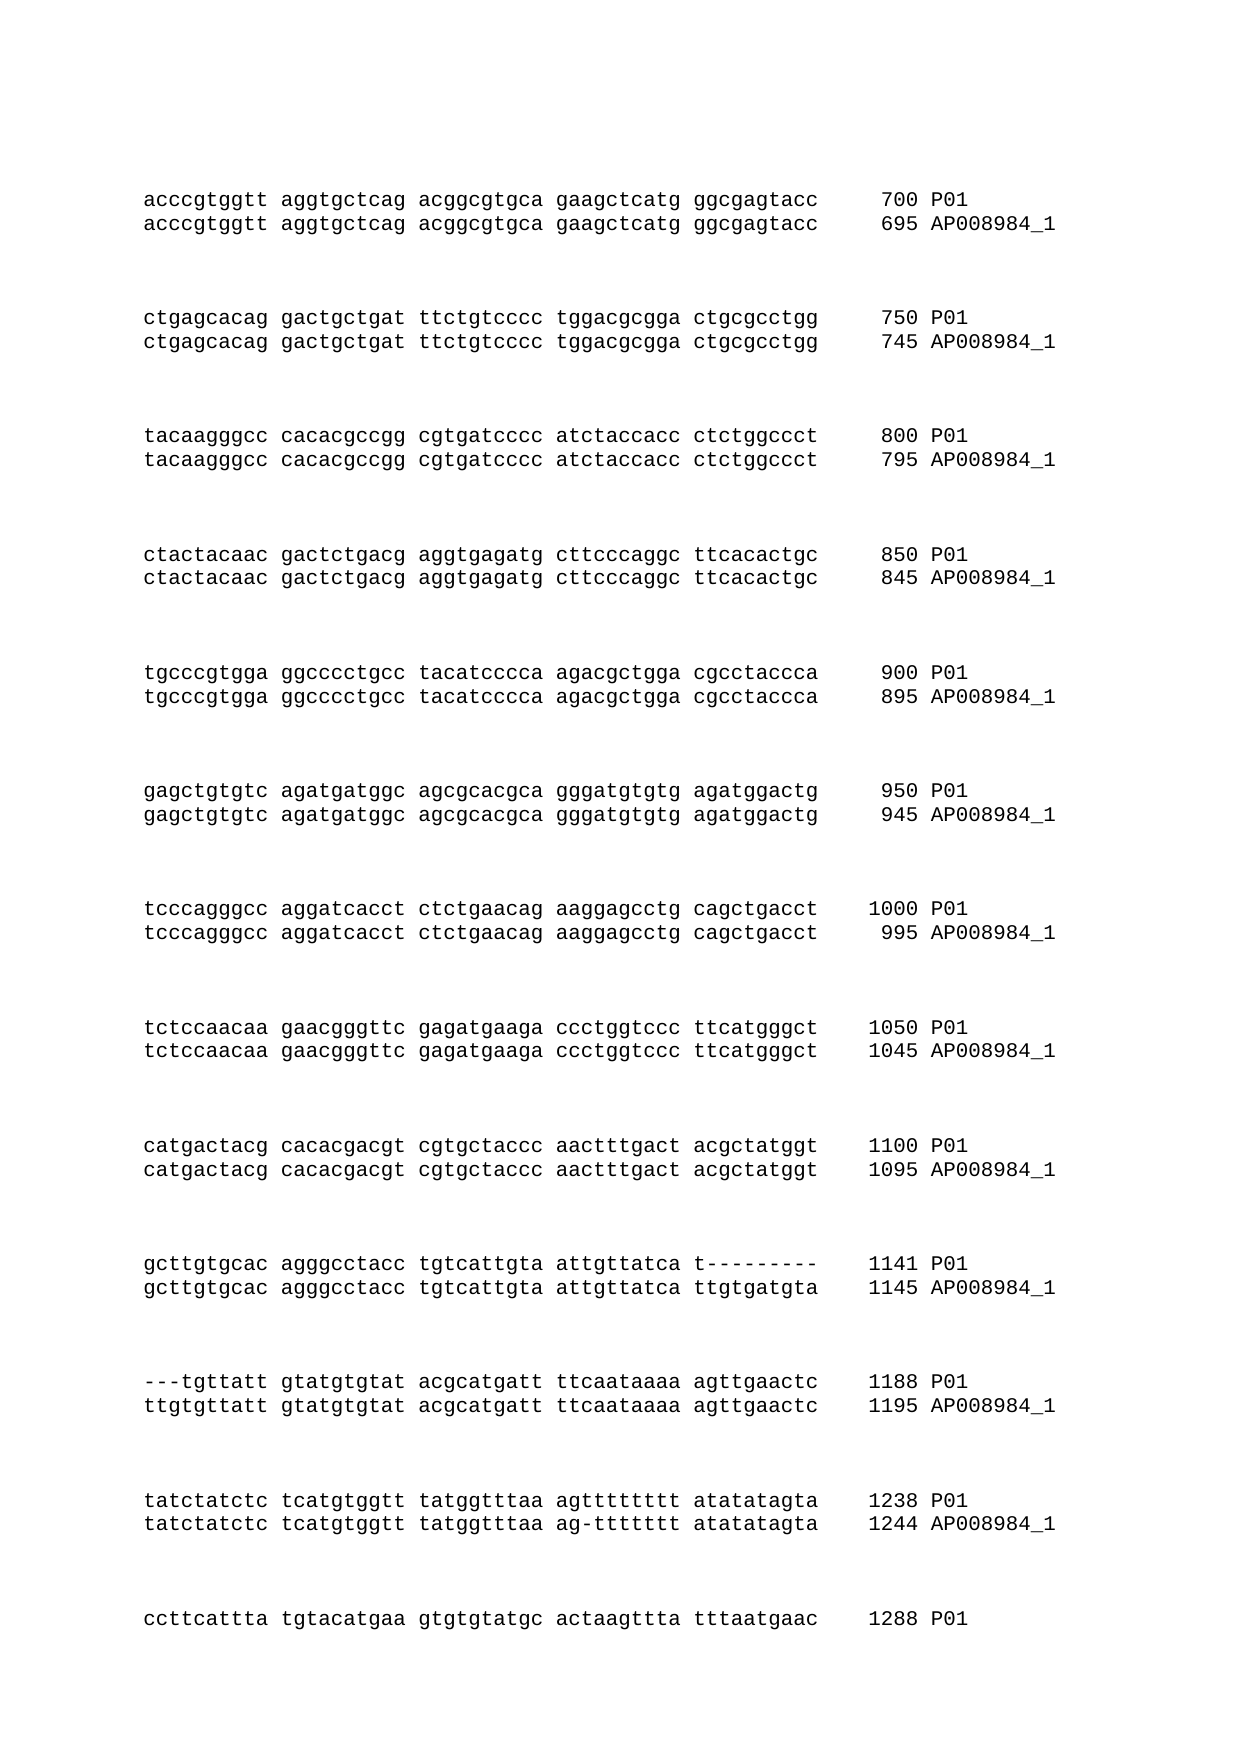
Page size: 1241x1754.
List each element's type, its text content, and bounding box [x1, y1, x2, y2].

text tcccagggcc aggatcacct ctctgaacag aaggagcctg cagctgacct 1000 P01 [118, 898, 1122, 922]
text gagctgtgtc agatgatggc agcgcacgca gggatgtgtg agatggactg 945 AP008984_1 [118, 804, 1122, 827]
text ctactacaac gactctgacg aggtgagatg cttcccaggc ttcacactgc 845 AP008984_1 [118, 567, 1122, 591]
text tatctatctc tcatgtggtt tatggtttaa ag-ttttttt atatatagta 1244 AP008984_1 [118, 1513, 1122, 1537]
text ttgtgttatt gtatgtgtat acgcatgatt ttcaataaaa agttgaactc 1195 AP008984_1 [118, 1395, 1122, 1419]
text tgcccgtgga ggcccctgcc tacatcccca agacgctgga cgcctaccca 900 P01 [118, 662, 1122, 686]
text ctgagcacag gactgctgat ttctgtcccc tggacgcgga ctgcgcctgg 745 AP008984_1 [118, 331, 1122, 354]
text tgcccgtgga ggcccctgcc tacatcccca agacgctgga cgcctaccca 895 AP008984_1 [118, 686, 1122, 709]
text tctccaacaa gaacgggttc gagatgaaga ccctggtccc ttcatgggct 1045 AP008984_1 [118, 1040, 1122, 1064]
text ctactacaac gactctgacg aggtgagatg cttcccaggc ttcacactgc 850 P01 [118, 544, 1122, 567]
text catgactacg cacacgacgt cgtgctaccc aactttgact acgctatggt 1095 AP008984_1 [118, 1158, 1122, 1182]
text ccttcattta tgtacatgaa gtgtgtatgc actaagttta tttaatgaac 1288 P01 [118, 1608, 1122, 1631]
text tcccagggcc aggatcacct ctctgaacag aaggagcctg cagctgacct 995 AP008984_1 [118, 922, 1122, 946]
text tatctatctc tcatgtggtt tatggtttaa agtttttttt atatatagta 1238 P01 [118, 1489, 1122, 1513]
text ctgagcacag gactgctgat ttctgtcccc tggacgcgga ctgcgcctgg 750 P01 [118, 307, 1122, 331]
text acccgtggtt aggtgctcag acggcgtgca gaagctcatg ggcgagtacc 700 P01 [118, 189, 1122, 213]
text tacaagggcc cacacgccgg cgtgatcccc atctaccacc ctctggccct 800 P01 [118, 426, 1122, 449]
text ---tgttatt gtatgtgtat acgcatgatt ttcaataaaa agttgaactc 1188 P01 [118, 1371, 1122, 1395]
text gcttgtgcac agggcctacc tgtcattgta attgttatca ttgtgatgta 1145 AP008984_1 [118, 1277, 1122, 1300]
text catgactacg cacacgacgt cgtgctaccc aactttgact acgctatggt 1100 P01 [118, 1135, 1122, 1158]
text acccgtggtt aggtgctcag acggcgtgca gaagctcatg ggcgagtacc 695 AP008984_1 [118, 213, 1122, 236]
text gagctgtgtc agatgatggc agcgcacgca gggatgtgtg agatggactg 950 P01 [118, 780, 1122, 804]
text gcttgtgcac agggcctacc tgtcattgta attgttatca t--------- 1141 P01 [118, 1253, 1122, 1277]
text tctccaacaa gaacgggttc gagatgaaga ccctggtccc ttcatgggct 1050 P01 [118, 1017, 1122, 1040]
text tacaagggcc cacacgccgg cgtgatcccc atctaccacc ctctggccct 795 AP008984_1 [118, 449, 1122, 473]
